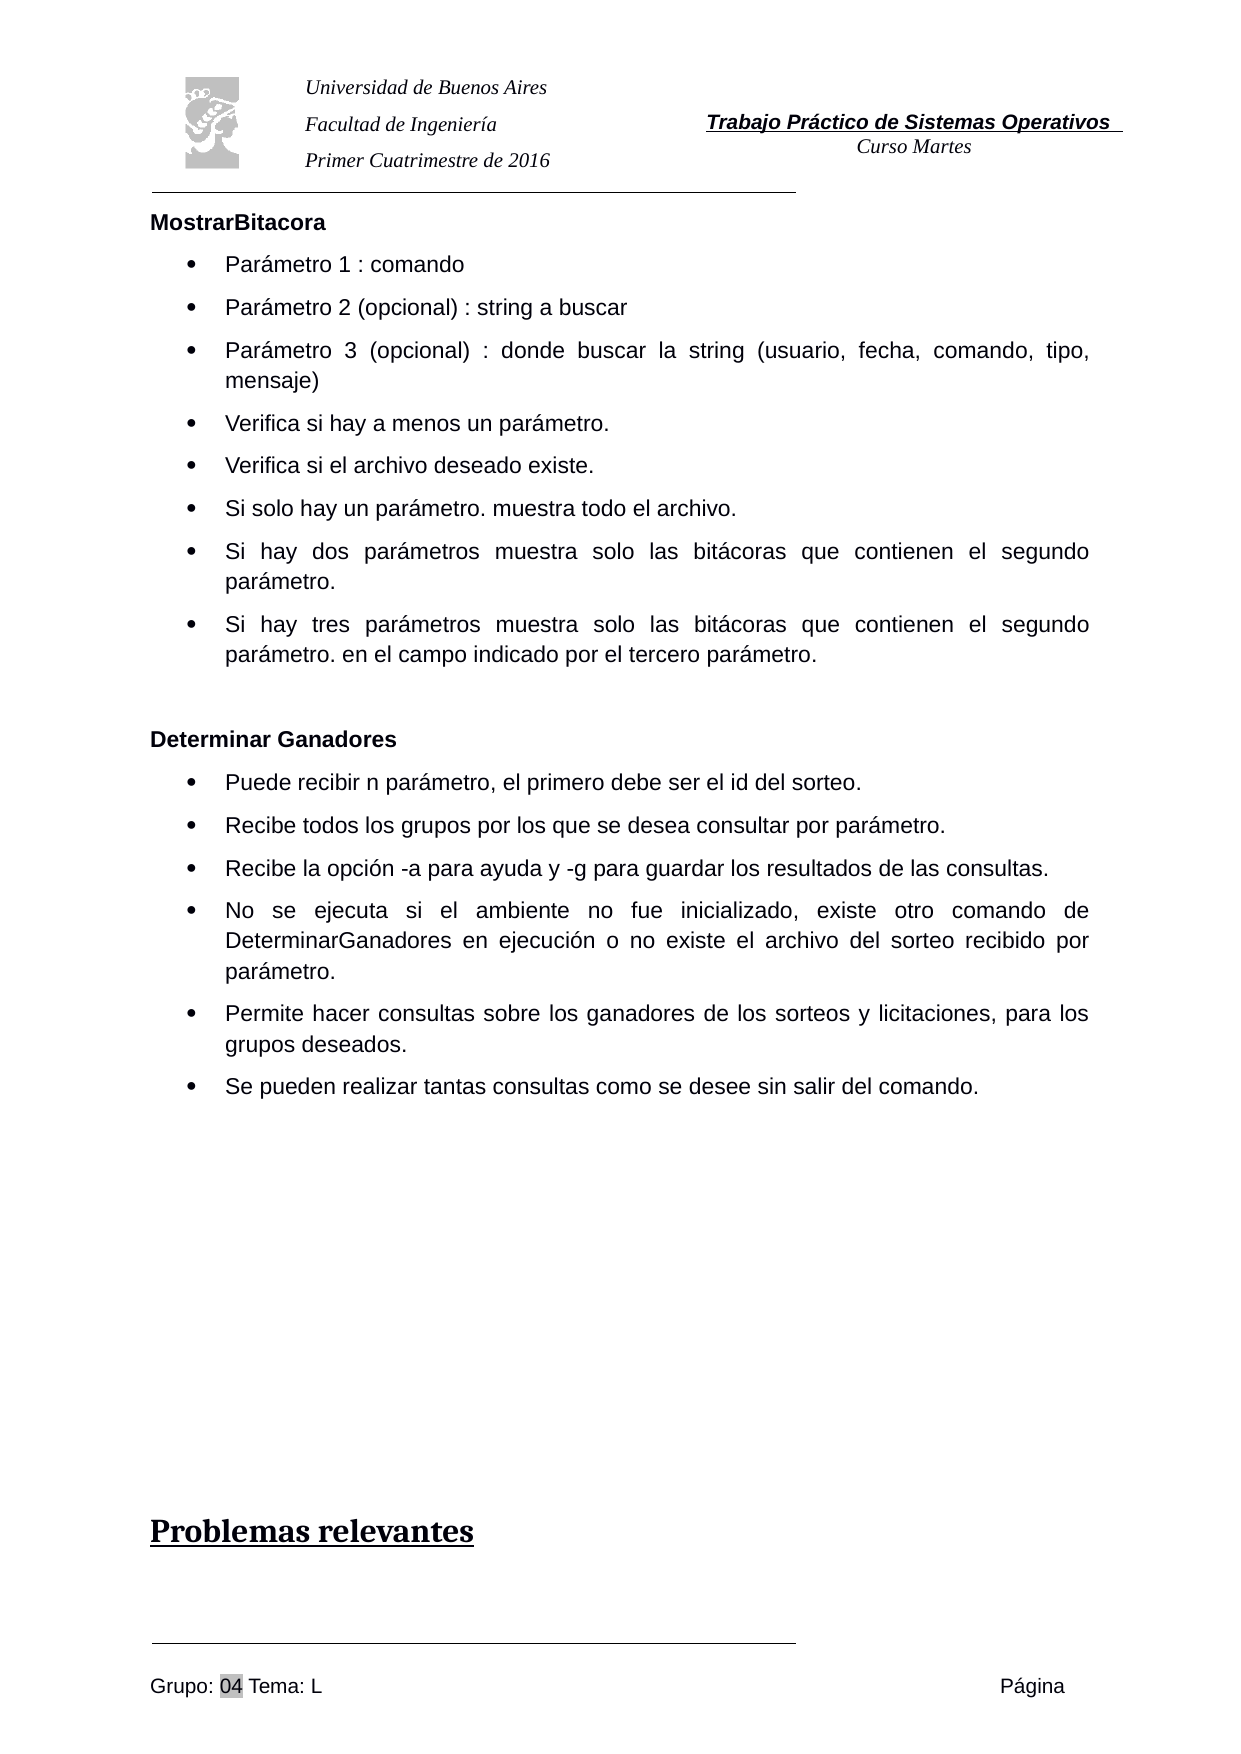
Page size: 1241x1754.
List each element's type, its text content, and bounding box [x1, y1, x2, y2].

list Recibe la opción -a para ayuda y -g para guardar los resultados de las consultas. [187, 854, 1090, 881]
list Si hay tres parámetros muestra solo las bitácoras que contienen el segundo parámetro. en el campo indicado por el tercero parámetro. [187, 611, 1090, 667]
title Problemas relevantes [150, 1513, 1090, 1551]
list No se ejecuta si el ambiente no fue inicializado, existe otro comando de DeterminarGanadores en ejecución o no existe el archivo del sorteo recibido por parámetro. [187, 897, 1090, 984]
text Determinar Ganadores [150, 726, 1090, 753]
list Verifica si el archivo deseado existe. [187, 452, 1090, 479]
list Parámetro 2 (opcional) : string a buscar [187, 294, 1090, 320]
list Verifica si hay a menos un parámetro. [187, 410, 1090, 436]
list Si hay dos parámetros muestra solo las bitácoras que contienen el segundo parámetro. [187, 538, 1090, 594]
list Recibe todos los grupos por los que se desea consultar por parámetro. [187, 812, 1090, 838]
picture [183, 75, 246, 171]
list Parámetro 1 : comando [187, 251, 1090, 278]
list Parámetro 3 (opcional) : donde buscar la string (usuario, fecha, comando, tipo, mensaje) [187, 337, 1090, 393]
text MostrarBitacora [150, 209, 1090, 235]
list Permite hacer consultas sobre los ganadores de los sorteos y licitaciones, para los grupos deseados. [187, 1000, 1090, 1057]
list Se pueden realizar tantas consultas como se desee sin salir del comando. [187, 1073, 1090, 1099]
list Puede recibir n parámetro, el primero debe ser el id del sorteo. [187, 769, 1090, 795]
list Si solo hay un parámetro. muestra todo el archivo. [187, 495, 1090, 521]
